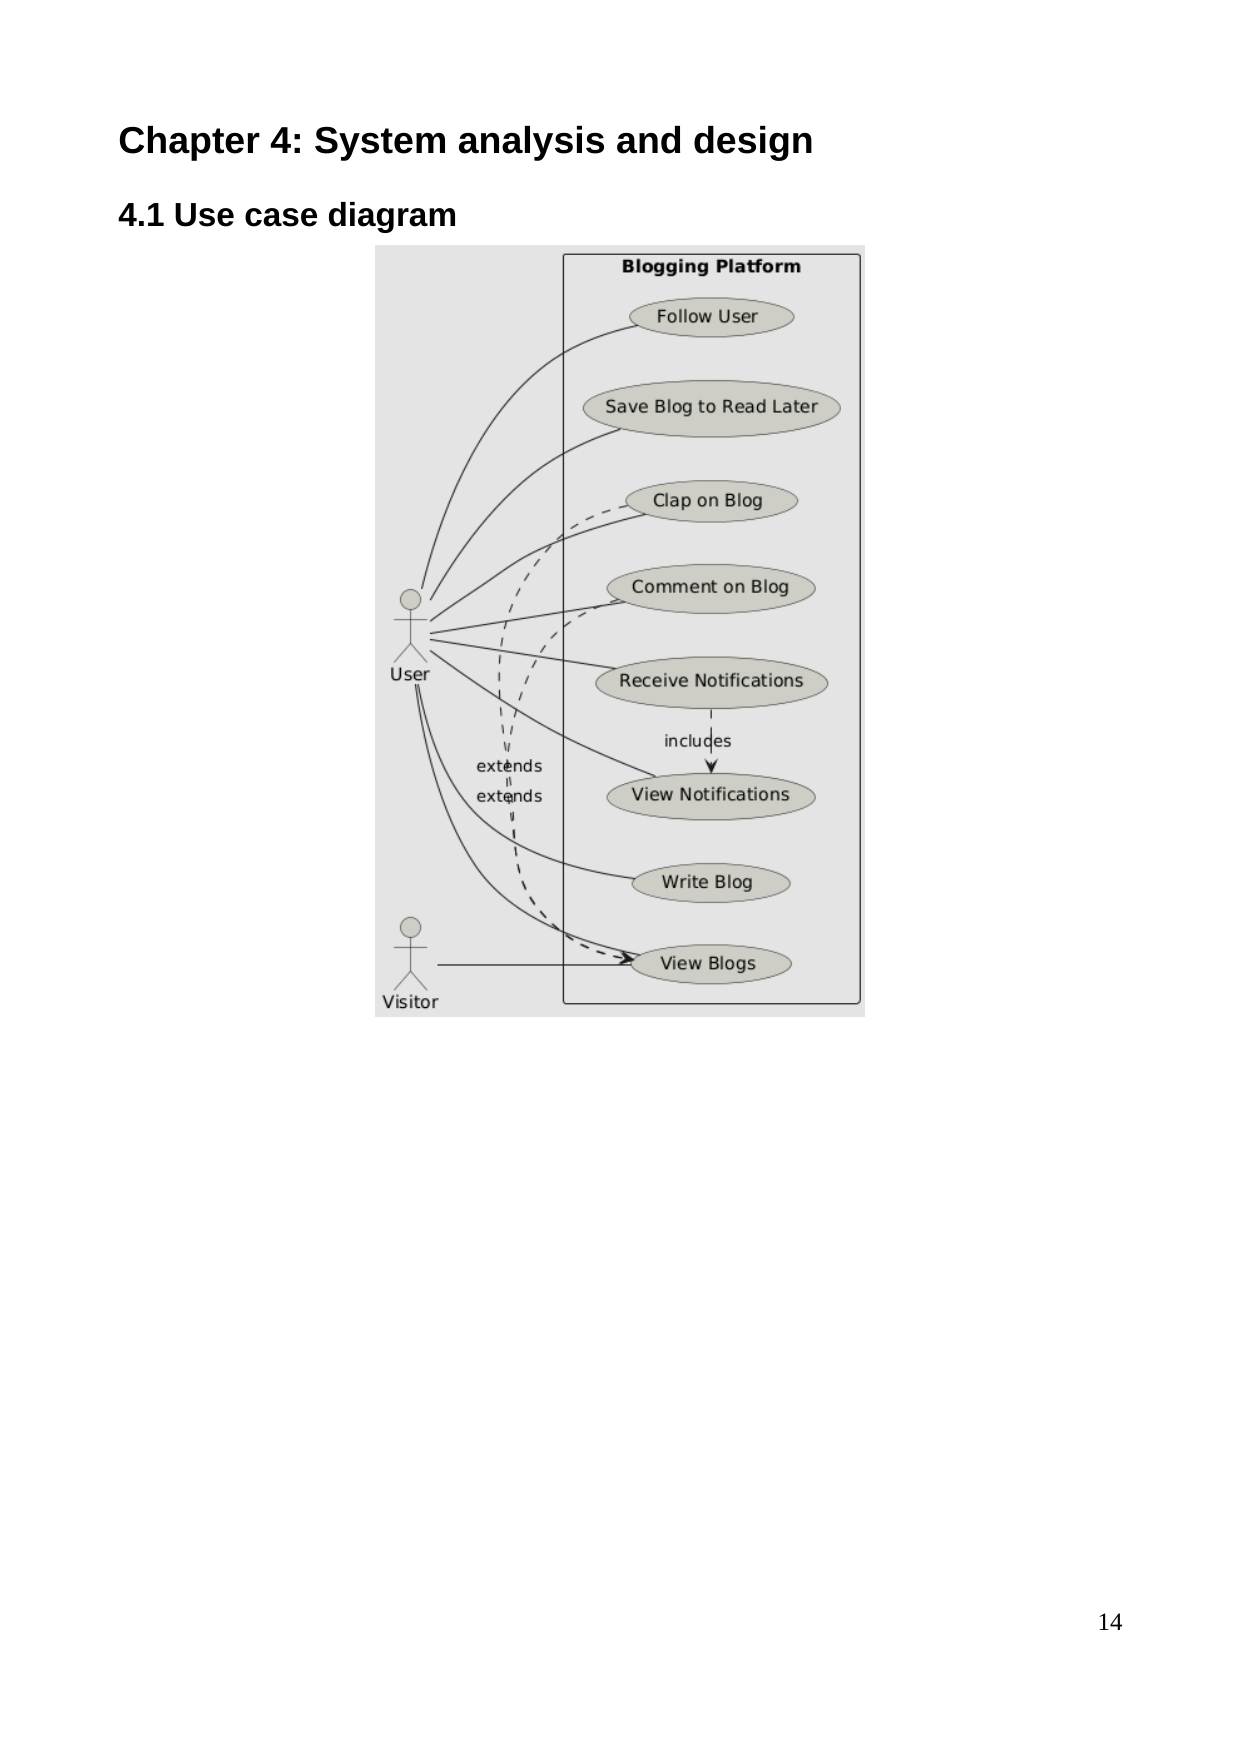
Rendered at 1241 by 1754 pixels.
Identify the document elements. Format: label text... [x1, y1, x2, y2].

picture [375, 245, 865, 1017]
subtitle Chapter 4: System analysis and design [118, 118, 1122, 161]
subtitle 4.1 Use case diagram [118, 194, 1122, 233]
